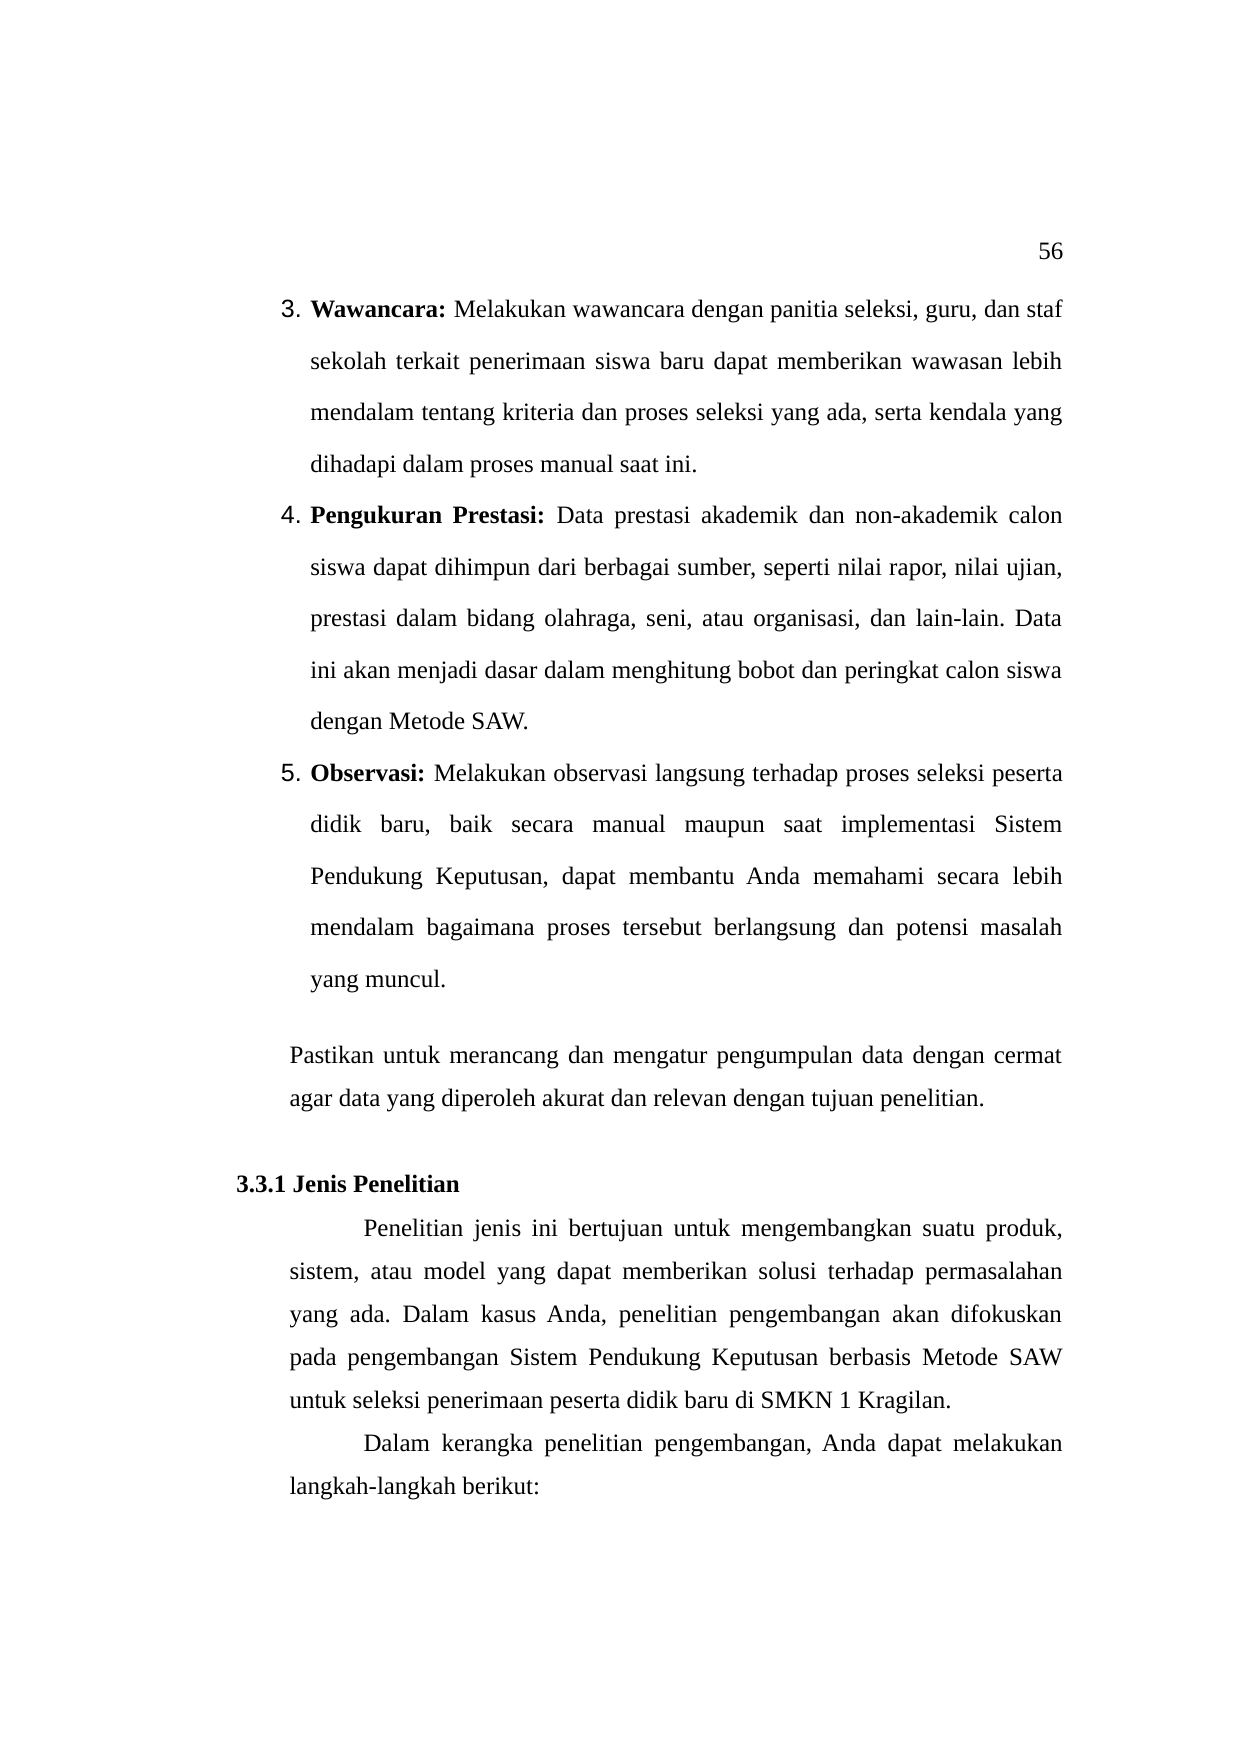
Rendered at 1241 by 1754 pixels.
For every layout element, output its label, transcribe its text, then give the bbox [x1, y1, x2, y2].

text Pastikan untuk merancang dan mengatur pengumpulan data dengan cermat agar data yang diperoleh akurat dan relevan dengan tujuan penelitian. [289, 1040, 1063, 1112]
list Wawancara: Melakukan wawancara dengan panitia seleksi, guru, dan staf sekolah terkait penerimaan siswa baru dapat memberikan wawasan lebih mendalam tentang kriteria dan proses seleksi yang ada, serta kendala yang dihadapi dalam proses manual saat ini. [281, 294, 1063, 478]
list Pengukuran Prestasi: Data prestasi akademik dan non-akademik calon siswa dapat dihimpun dari berbagai sumber, seperti nilai rapor, nilai ujian, prestasi dalam bidang olahraga, seni, atau organisasi, dan lain-lain. Data ini akan menjadi dasar dalam menghitung bobot dan peringkat calon siswa dengan Metode SAW. [281, 500, 1063, 735]
text Dalam kerangka penelitian pengembangan, Anda dapat melakukan langkah-langkah berikut: [289, 1428, 1063, 1500]
text Penelitian jenis ini bertujuan untuk mengembangkan suatu produk, sistem, atau model yang dapat memberikan solusi terhadap permasalahan yang ada. Dalam kasus Anda, penelitian pengembangan akan difokuskan pada pengembangan Sistem Pendukung Keputusan berbasis Metode SAW untuk seleksi penerimaan peserta didik baru di SMKN 1 Kragilan. [289, 1213, 1063, 1414]
list Observasi: Melakukan observasi langsung terhadap proses seleksi peserta didik baru, baik secara manual maupun saat implementasi Sistem Pendukung Keputusan, dapat membantu Anda memahami secara lebih mendalam bagaimana proses tersebut berlangsung dan potensi masalah yang muncul. [281, 758, 1063, 992]
text 3.3.1 Jenis Penelitian [236, 1169, 1063, 1198]
